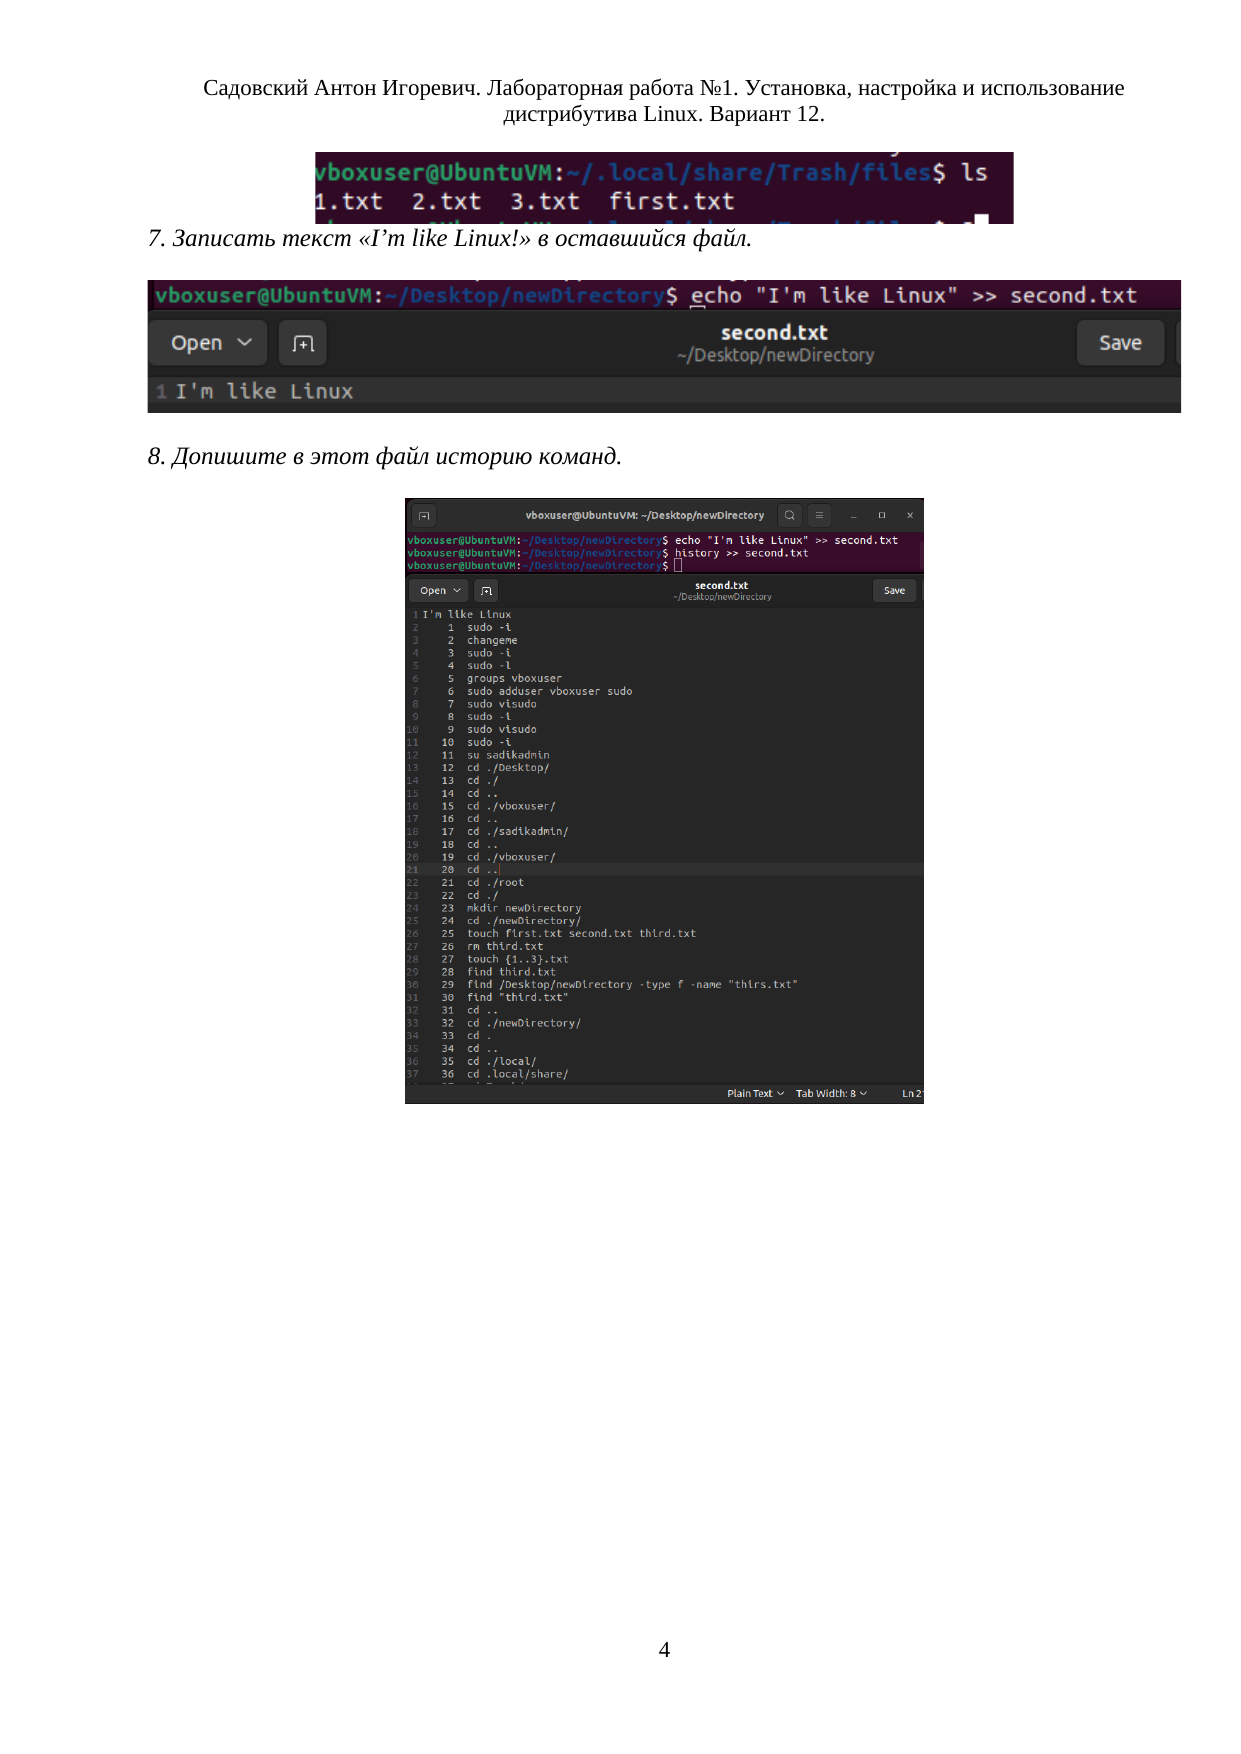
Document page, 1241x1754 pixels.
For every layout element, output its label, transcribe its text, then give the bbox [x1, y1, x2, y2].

text 7. Записать текст «I’m like Linux!» в оставшийся файл. [148, 223, 1181, 252]
text 8. Допишите в этот файл историю команд. [148, 441, 1181, 470]
